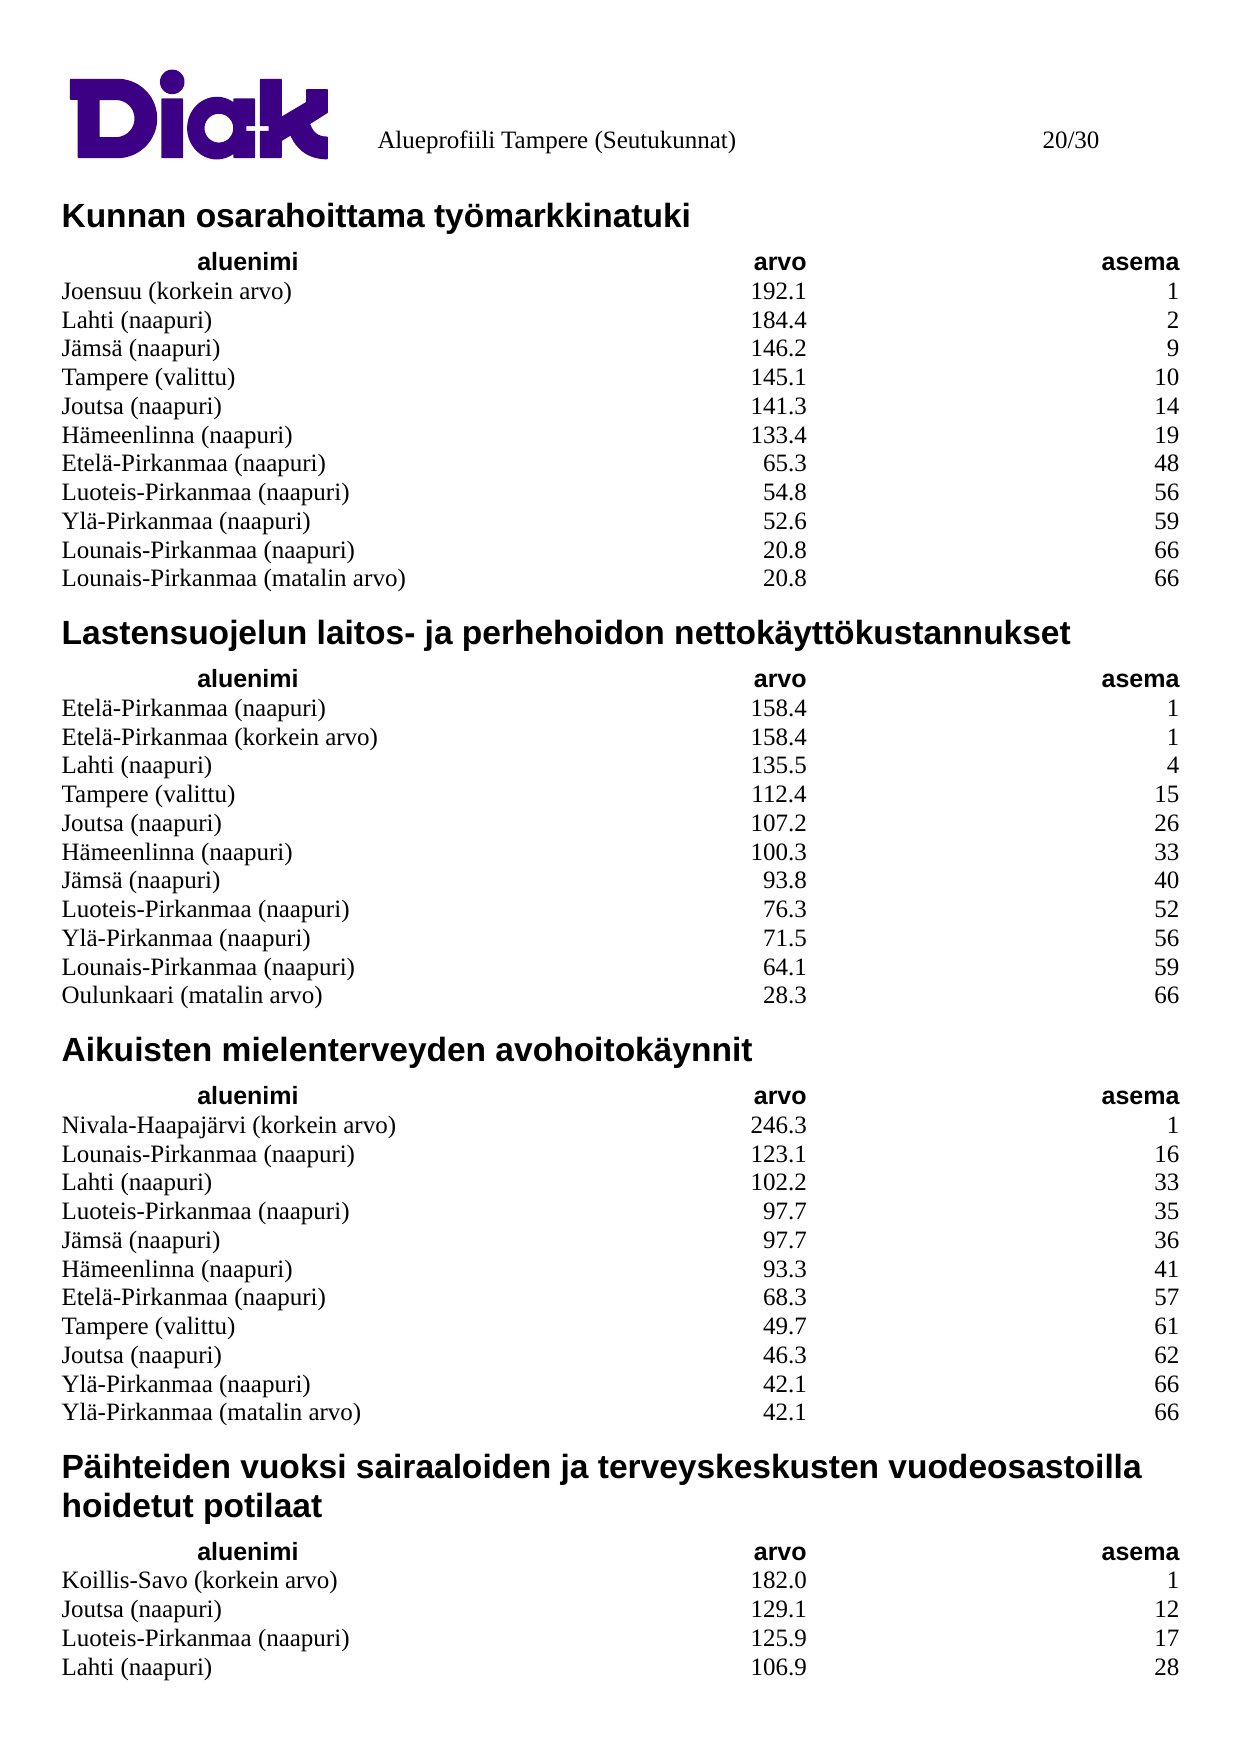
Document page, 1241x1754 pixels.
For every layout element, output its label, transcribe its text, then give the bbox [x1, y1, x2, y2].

table_cell 102.2 [434, 1168, 806, 1196]
table_cell 52.6 [434, 506, 806, 535]
table_cell 1 [806, 722, 1179, 751]
table_header arvo [434, 247, 806, 276]
table_cell 42.1 [434, 1369, 806, 1397]
table_cell 97.7 [434, 1196, 806, 1225]
table_cell Tampere (valittu) [61, 779, 434, 808]
table_cell 61 [806, 1311, 1179, 1340]
table_cell 125.9 [434, 1623, 806, 1652]
table_cell 28 [806, 1652, 1179, 1681]
table_cell 4 [806, 751, 1179, 779]
table_cell 56 [806, 477, 1179, 506]
table_cell 2 [806, 305, 1179, 333]
table_cell Lahti (naapuri) [61, 305, 434, 333]
table_header arvo [434, 664, 806, 693]
table_cell 59 [806, 506, 1179, 535]
table_cell Joensuu (korkein arvo) [61, 276, 434, 305]
table_cell Oulunkaari (matalin arvo) [61, 981, 434, 1009]
table_cell Joutsa (naapuri) [61, 1594, 434, 1623]
table_cell 106.9 [434, 1652, 806, 1681]
table_cell 10 [806, 362, 1179, 391]
table_cell Ylä-Pirkanmaa (matalin arvo) [61, 1398, 434, 1426]
table_cell Etelä-Pirkanmaa (naapuri) [61, 1283, 434, 1311]
table_cell Luoteis-Pirkanmaa (naapuri) [61, 894, 434, 923]
table_cell Lounais-Pirkanmaa (naapuri) [61, 535, 434, 563]
table_cell Joutsa (naapuri) [61, 808, 434, 837]
table_cell 20.8 [434, 535, 806, 563]
table_cell 145.1 [434, 362, 806, 391]
table_cell Etelä-Pirkanmaa (naapuri) [61, 449, 434, 477]
table_cell 133.4 [434, 420, 806, 448]
table_cell 41 [806, 1254, 1179, 1282]
table_cell Tampere (valittu) [61, 362, 434, 391]
table_cell 112.4 [434, 779, 806, 808]
table_cell 158.4 [434, 693, 806, 722]
table_cell 146.2 [434, 334, 806, 362]
table_cell 20.8 [434, 564, 806, 592]
table_cell Ylä-Pirkanmaa (naapuri) [61, 506, 434, 535]
table_cell 28.3 [434, 981, 806, 1009]
table_cell Ylä-Pirkanmaa (naapuri) [61, 923, 434, 952]
table_cell Luoteis-Pirkanmaa (naapuri) [61, 1196, 434, 1225]
table_cell Jämsä (naapuri) [61, 334, 434, 362]
table_header aluenimi [61, 664, 434, 693]
table_cell 59 [806, 952, 1179, 981]
table_cell Koillis-Savo (korkein arvo) [61, 1566, 434, 1594]
table_cell 40 [806, 866, 1179, 894]
table_cell 184.4 [434, 305, 806, 333]
table_cell 56 [806, 923, 1179, 952]
table_cell 66 [806, 564, 1179, 592]
table_cell 65.3 [434, 449, 806, 477]
table_cell 68.3 [434, 1283, 806, 1311]
table_cell Tampere (valittu) [61, 1311, 434, 1340]
subtitle Lastensuojelun laitos- ja perhehoidon nettokäyttökustannukset [61, 613, 1179, 652]
table_cell 76.3 [434, 894, 806, 923]
table_cell 158.4 [434, 722, 806, 751]
table_cell 36 [806, 1225, 1179, 1254]
subtitle Aikuisten mielenterveyden avohoitokäynnit [61, 1030, 1179, 1069]
table_cell 49.7 [434, 1311, 806, 1340]
table_header asema [806, 1537, 1179, 1566]
table_cell 16 [806, 1139, 1179, 1167]
table_cell Hämeenlinna (naapuri) [61, 1254, 434, 1282]
table_cell Lahti (naapuri) [61, 1652, 434, 1681]
table_cell Luoteis-Pirkanmaa (naapuri) [61, 1623, 434, 1652]
table_cell Lounais-Pirkanmaa (matalin arvo) [61, 564, 434, 592]
table_cell 1 [806, 276, 1179, 305]
table_cell 14 [806, 391, 1179, 420]
table_cell 71.5 [434, 923, 806, 952]
table_cell 19 [806, 420, 1179, 448]
table_cell 66 [806, 535, 1179, 563]
table_header aluenimi [61, 1537, 434, 1566]
table_cell 1 [806, 1110, 1179, 1139]
table_header aluenimi [61, 1081, 434, 1110]
table_cell 9 [806, 334, 1179, 362]
table_cell Nivala-Haapajärvi (korkein arvo) [61, 1110, 434, 1139]
table_cell Joutsa (naapuri) [61, 391, 434, 420]
table_cell 54.8 [434, 477, 806, 506]
table_cell 33 [806, 1168, 1179, 1196]
table_cell Etelä-Pirkanmaa (korkein arvo) [61, 722, 434, 751]
table_cell 129.1 [434, 1594, 806, 1623]
table_cell 46.3 [434, 1340, 806, 1369]
table_cell Ylä-Pirkanmaa (naapuri) [61, 1369, 434, 1397]
table_cell 52 [806, 894, 1179, 923]
table_cell Etelä-Pirkanmaa (naapuri) [61, 693, 434, 722]
table_cell 26 [806, 808, 1179, 837]
table_cell 1 [806, 693, 1179, 722]
table_cell 107.2 [434, 808, 806, 837]
table_cell 12 [806, 1594, 1179, 1623]
table_cell 246.3 [434, 1110, 806, 1139]
table_header asema [806, 664, 1179, 693]
table_cell Jämsä (naapuri) [61, 1225, 434, 1254]
table_header aluenimi [61, 247, 434, 276]
table_cell Lounais-Pirkanmaa (naapuri) [61, 952, 434, 981]
table_cell Lahti (naapuri) [61, 751, 434, 779]
table_header asema [806, 247, 1179, 276]
table_cell 100.3 [434, 837, 806, 866]
table_cell 141.3 [434, 391, 806, 420]
table_cell 93.8 [434, 866, 806, 894]
table_header asema [806, 1081, 1179, 1110]
table_cell 93.3 [434, 1254, 806, 1282]
table_cell Lounais-Pirkanmaa (naapuri) [61, 1139, 434, 1167]
subtitle Kunnan osarahoittama työmarkkinatuki [61, 196, 1179, 235]
table_cell 33 [806, 837, 1179, 866]
table_cell Jämsä (naapuri) [61, 866, 434, 894]
subtitle Päihteiden vuoksi sairaaloiden ja terveyskeskusten vuodeosastoilla hoidetut potilaat [61, 1447, 1179, 1524]
table_cell 66 [806, 1398, 1179, 1426]
table_cell 15 [806, 779, 1179, 808]
table_cell Lahti (naapuri) [61, 1168, 434, 1196]
table_cell Hämeenlinna (naapuri) [61, 837, 434, 866]
table_cell 66 [806, 1369, 1179, 1397]
table_cell Hämeenlinna (naapuri) [61, 420, 434, 448]
table_cell 66 [806, 981, 1179, 1009]
table_cell 17 [806, 1623, 1179, 1652]
table_cell Joutsa (naapuri) [61, 1340, 434, 1369]
table_cell 123.1 [434, 1139, 806, 1167]
table_cell 135.5 [434, 751, 806, 779]
table_cell 57 [806, 1283, 1179, 1311]
table_cell 97.7 [434, 1225, 806, 1254]
table_cell 35 [806, 1196, 1179, 1225]
table_header arvo [434, 1537, 806, 1566]
table_cell 42.1 [434, 1398, 806, 1426]
table_header arvo [434, 1081, 806, 1110]
table_cell 48 [806, 449, 1179, 477]
table_cell Luoteis-Pirkanmaa (naapuri) [61, 477, 434, 506]
table_cell 1 [806, 1566, 1179, 1594]
table_cell 62 [806, 1340, 1179, 1369]
table_cell 192.1 [434, 276, 806, 305]
table_cell 182.0 [434, 1566, 806, 1594]
table_cell 64.1 [434, 952, 806, 981]
